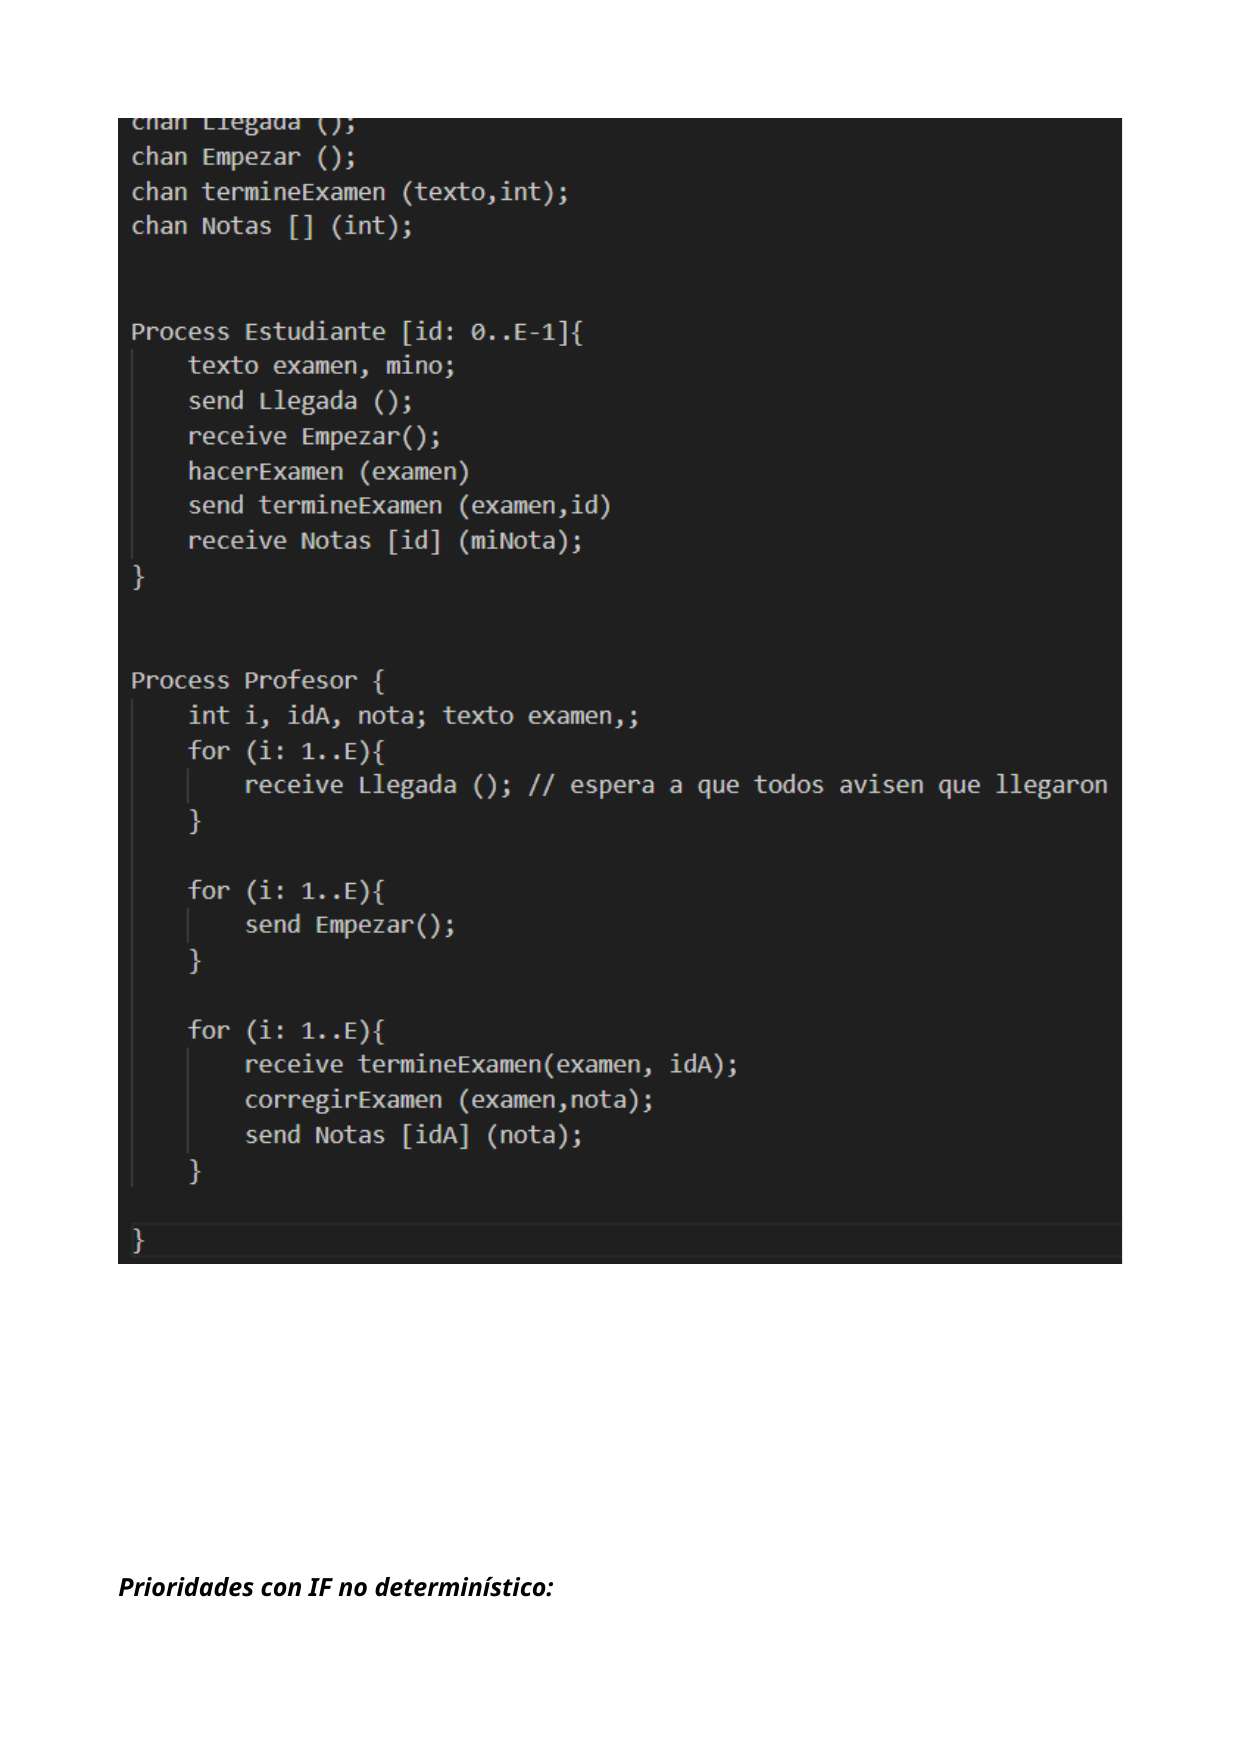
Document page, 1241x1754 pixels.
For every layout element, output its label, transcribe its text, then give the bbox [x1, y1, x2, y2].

text Prioridades con IF no determinístico: [118, 1570, 1122, 1604]
picture [118, 118, 1123, 1264]
